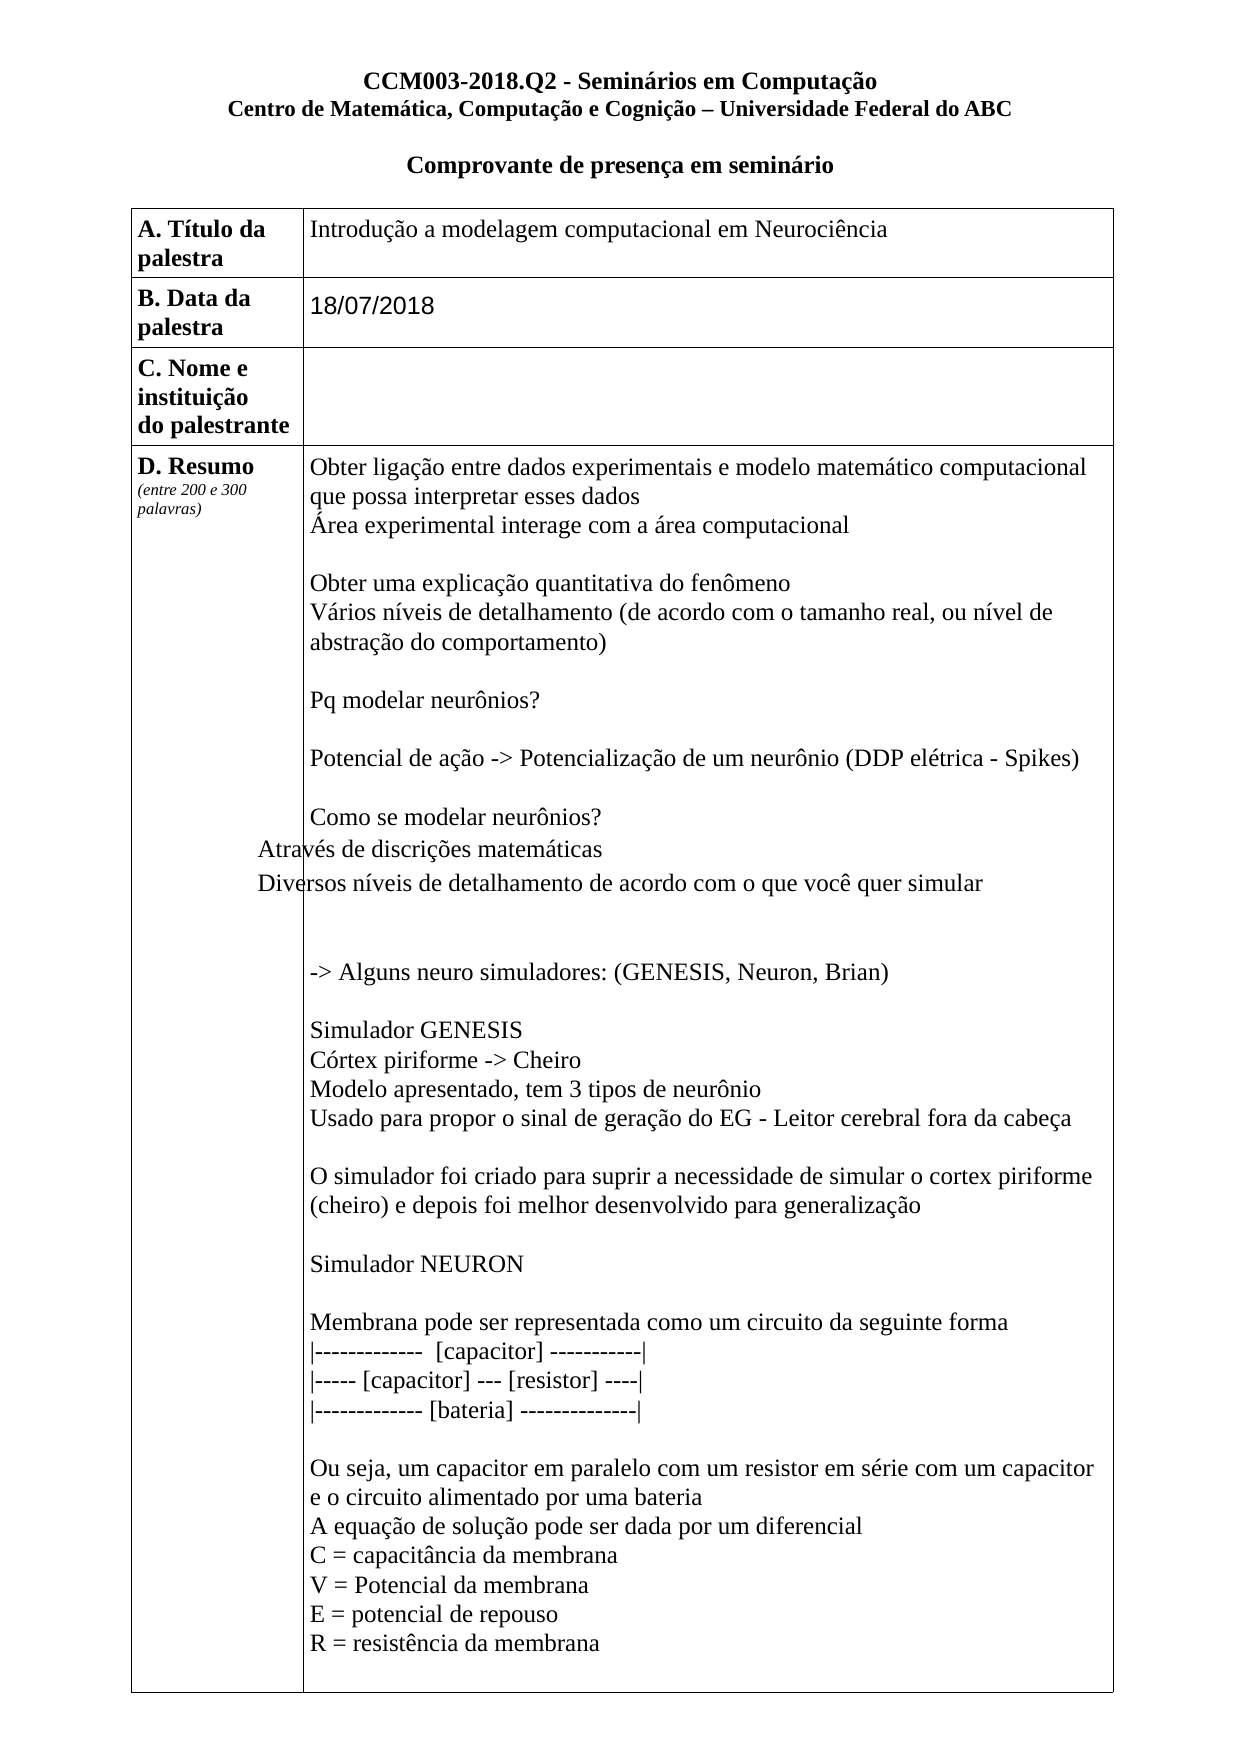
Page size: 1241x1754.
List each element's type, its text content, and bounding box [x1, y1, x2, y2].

table_header Introdução a modelagem computacional em Neurociência [304, 209, 1113, 277]
text Comprovante de presença em seminário [118, 150, 1122, 179]
table_cell [304, 348, 1113, 445]
table_cell B. Data da palestra [132, 278, 303, 347]
text Centro de Matemática, Computação e Cognição – Universidade Federal do ABC [118, 95, 1122, 122]
table_header A. Título da palestra [132, 209, 303, 277]
table_cell D. Resumo (entre 200 e 300 palavras) [132, 446, 303, 1692]
table_cell C. Nome e instituição do palestrante [132, 348, 303, 445]
text CCM003-2018.Q2 - Seminários em Computação [118, 66, 1122, 95]
table_cell 18/07/2018 [304, 278, 1113, 347]
table_cell Obter ligação entre dados experimentais e modelo matemático computacional que possa interpretar esses dados Área experimental interage com a área computacional Obter uma explicação quantitativa do fenômeno Vários níveis de detalhamento (de acordo com o tamanho real, ou nível de abstração do comportamento) Pq modelar neurônios? Potencial de ação -> Potencialização de um neurônio (DDP elétrica - Spikes) Como se modelar neurônios? Através de discrições matemáticas Diversos níveis de detalhamento de acordo com o que você quer simular -> Alguns neuro simuladores: (GENESIS, Neuron, Brian) Simulador GENESIS Córtex piriforme -> Cheiro Modelo apresentado, tem 3 tipos de neurônio Usado para propor o sinal de geração do EG - Leitor cerebral fora da cabeça O simulador foi criado para suprir a necessidade de simular o cortex piriforme (cheiro) e depois foi melhor desenvolvido para generalização Simulador NEURON Membrana pode ser representada como um circuito da seguinte forma |------------- [capacitor] -----------| |----- [capacitor] --- [resistor] ----| |------------- [bateria] --------------| Ou seja, um capacitor em paralelo com um resistor em série com um capacitor e o circuito alimentado por uma bateria A equação de solução pode ser dada por um diferencial C = capacitância da membrana V = Potencial da membrana E = potencial de repouso R = resistência da membrana Cm (dVm/dt) = -(Vm - Em) /Rm Modelagem compartimental Representar cada pedaço do neurônio como uma entidade separada Pode-se colocar um circuito anterior dentro de cada entidade dessa. A capacitância e resistência é determinada pelo tamanho do cilindro virtual determinado em relação ao tamanho do compartimento do neurônio Esse esquema é análogo a resistência axial provinda da lei de ohm Acopla cada sistema com a resistência axial Razões para simular a árvore dendrítica Serve para estudar como o sinal se propaga em uma distribuição igual a essa Distribuição desigual de canais iônicos Construção de modelos com muitos parâmetros se afasta do modelo natural Modelos pontuais, ignoram a estrutura dendrítica do neurônio, são mais simples e representam só o comportamento de cada neurônio, isso permite que você possa simular um sistema mais complexo com uma confiabilidade aceitável. Certas doenças fazem relação com os canais iônicos do neurônio - Por isso a importância da investigação deste conceito [304, 446, 1113, 1692]
